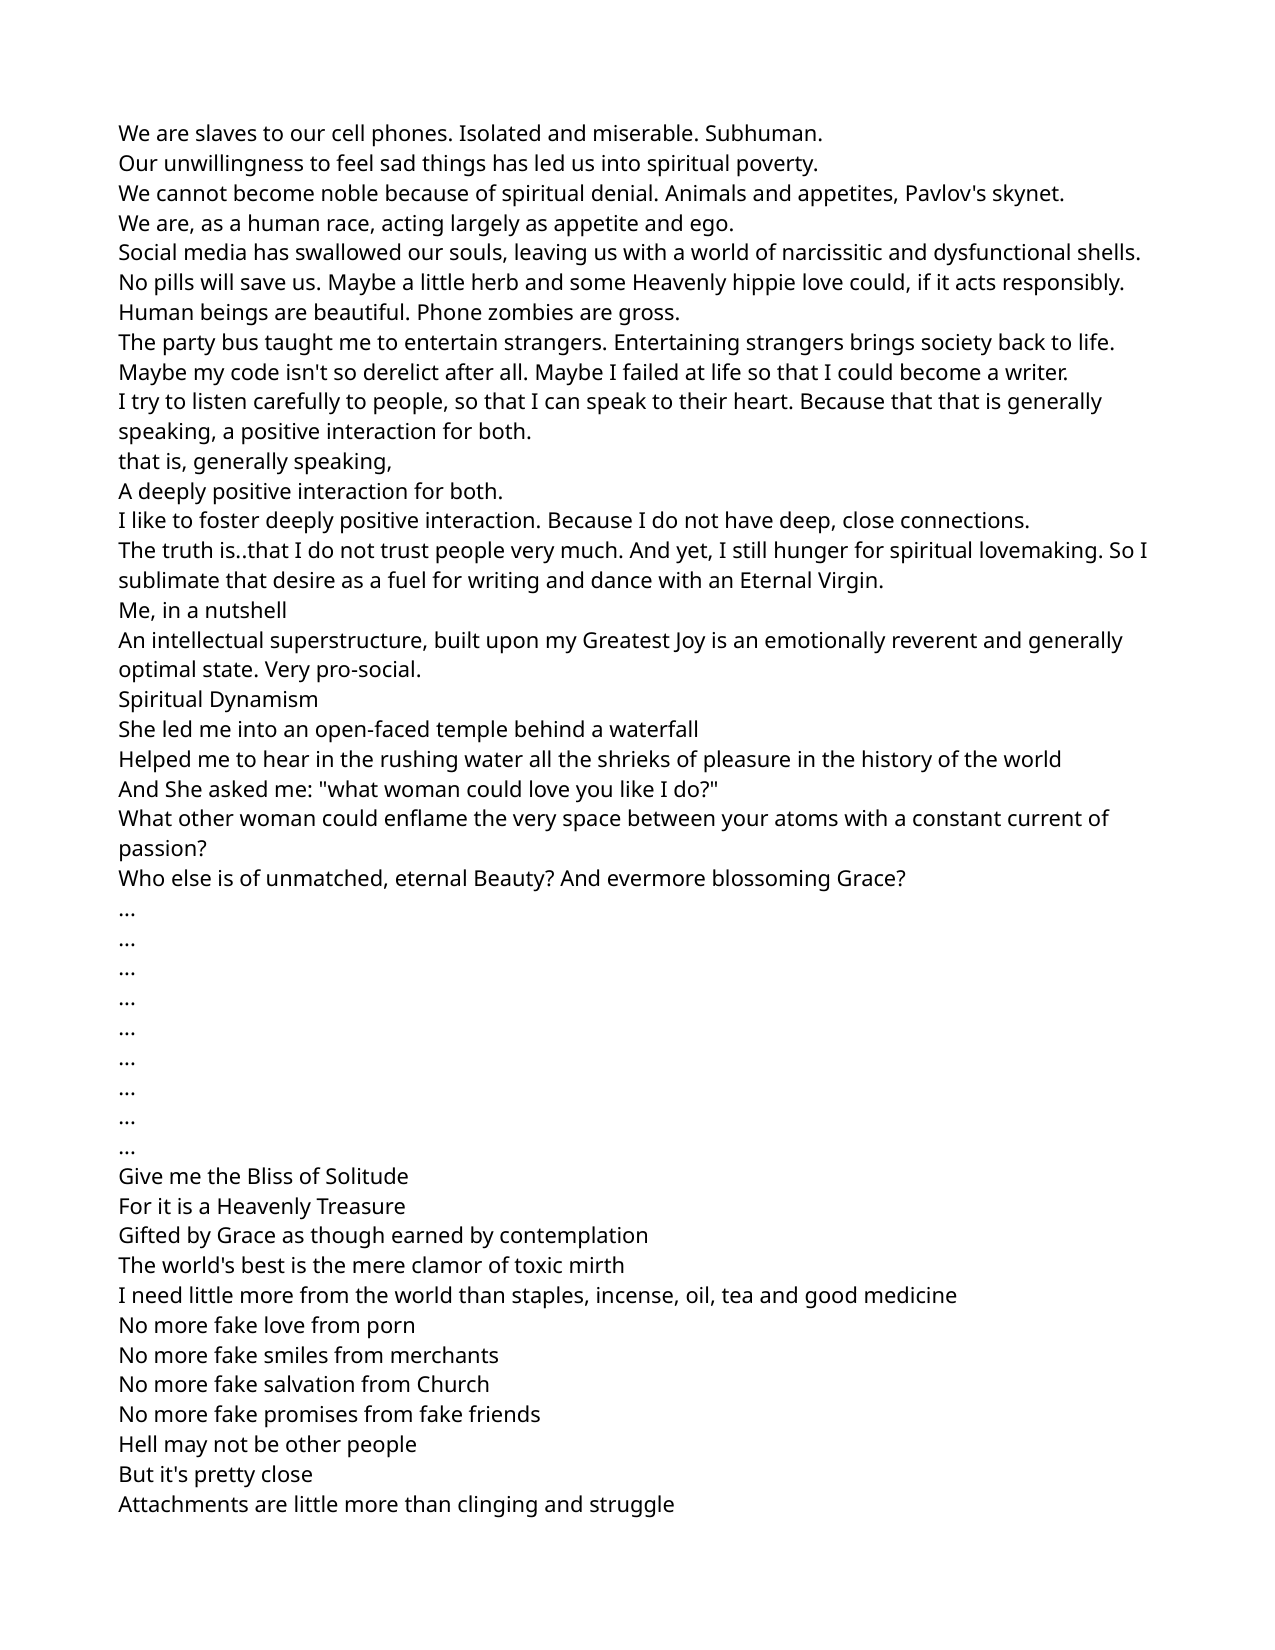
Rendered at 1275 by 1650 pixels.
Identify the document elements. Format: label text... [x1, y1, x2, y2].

text We are slaves to our cell phones. Isolated and miserable. Subhuman. Our unwillingness to feel sad things has led us into spiritual poverty. We cannot become noble because of spiritual denial. Animals and appetites, Pavlov's skynet. We are, as a human race, acting largely as appetite and ego. Social media has swallowed our souls, leaving us with a world of narcissitic and dysfunctional shells. No pills will save us. Maybe a little herb and some Heavenly hippie love could, if it acts responsibly. Human beings are beautiful. Phone zombies are gross. The party bus taught me to entertain strangers. Entertaining strangers brings society back to life. Maybe my code isn't so derelict after all. Maybe I failed at life so that I could become a writer. I try to listen carefully to people, so that I can speak to their heart. Because that that is generally speaking, a positive interaction for both. that is, generally speaking, A deeply positive interaction for both. I like to foster deeply positive interaction. Because I do not have deep, close connections. The truth is..that I do not trust people very much. And yet, I still hunger for spiritual lovemaking. So I sublimate that desire as a fuel for writing and dance with an Eternal Virgin. Me, in a nutshell An intellectual superstructure, built upon my Greatest Joy is an emotionally reverent and generally optimal state. Very pro-social. Spiritual Dynamism She led me into an open-faced temple behind a waterfall Helped me to hear in the rushing water all the shrieks of pleasure in the history of the world And She asked me: "what woman could love you like I do?" What other woman could enflame the very space between your atoms with a constant current of passion? Who else is of unmatched, eternal Beauty? And evermore blossoming Grace? ... ... ... ... ... ... ... ... ... Give me the Bliss of Solitude For it is a Heavenly Treasure Gifted by Grace as though earned by contemplation The world's best is the mere clamor of toxic mirth I need little more from the world than staples, incense, oil, tea and good medicine No more fake love from porn No more fake smiles from merchants No more fake salvation from Church No more fake promises from fake friends Hell may not be other people But it's pretty close Attachments are little more than clinging and struggle [118, 118, 1157, 1518]
